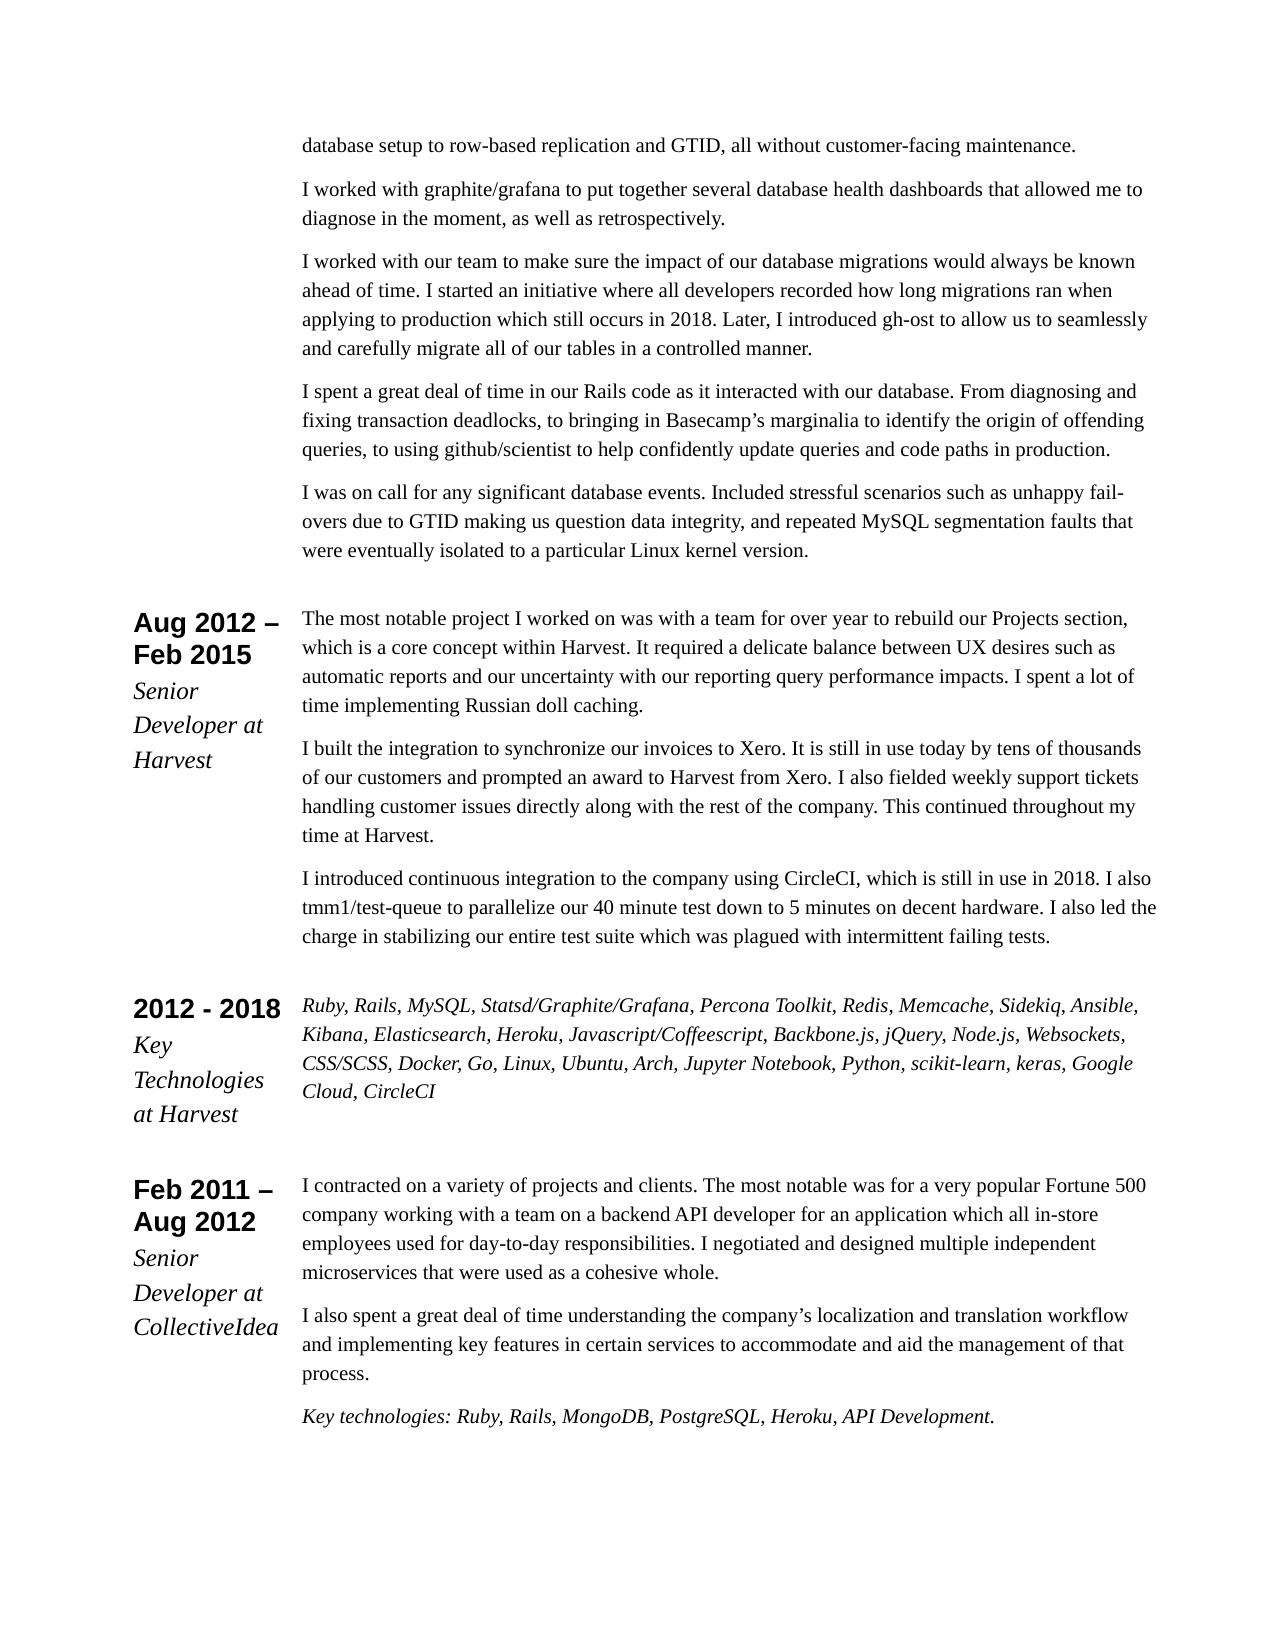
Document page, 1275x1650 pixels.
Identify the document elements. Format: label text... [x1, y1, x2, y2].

table_cell The most notable project I worked on was with a team for over year to rebuild our Projects section, which is a core concept within Harvest. It required a delicate balance between UX desires such as automatic reports and our uncertainty with our reporting query performance impacts. I spent a lot of time implementing Russian doll caching. I built the integration to synchronize our invoices to Xero. It is still in use today by tens of thousands of our customers and prompted an award to Harvest from Xero. I also fielded weekly support tickets handling customer issues directly along with the rest of the company. This continued throughout my time at Harvest. I introduced continuous integration to the company using CircleCI, which is still in use in 2018. I also tmm1/test-queue to parallelize our 40 minute test down to 5 minutes on decent hardware. I also led the charge in stabilizing our entire test suite which was plagued with intermittent failing tests. [287, 591, 1158, 978]
table_cell database setup to row-based replication and GTID, all without customer-facing maintenance. I worked with graphite/grafana to put together several database health dashboards that allowed me to diagnose in the moment, as well as retrospectively. I worked with our team to make sure the impact of our database migrations would always be known ahead of time. I started an initiative where all developers recorded how long migrations ran when applying to production which still occurs in 2018. Later, I introduced gh-ost to allow us to seamlessly and carefully migrate all of our tables in a controlled manner. I spent a great deal of time in our Rails code as it interacted with our database. From diagnosing and fixing transaction deadlocks, to bringing in Basecamp’s marginalia to identify the origin of offending queries, to using github/scientist to help confidently update queries and code paths in production. I was on call for any significant database events. Included stressful scenarios such as unhappy fail-overs due to GTID making us question data integrity, and repeated MySQL segmentation faults that were eventually isolated to a particular Linux kernel version. [287, 118, 1158, 591]
table_cell Ruby, Rails, MySQL, Statsd/Graphite/Grafana, Percona Toolkit, Redis, Memcache, Sidekiq, Ansible, Kibana, Elasticsearch, Heroku, Javascript/Coffeescript, Backbone.js, jQuery, Node.js, Websockets, CSS/SCSS, Docker, Go, Linux, Ubuntu, Arch, Jupyter Notebook, Python, scikit-learn, keras, Google Cloud, CircleCI [287, 978, 1158, 1158]
table_cell Feb 2011 – Aug 2012 Senior Developer at CollectiveIdea [118, 1158, 287, 1502]
table_cell 2012 - 2018 Key Technologies at Harvest [118, 978, 287, 1158]
table_cell Aug 2012 – Feb 2015 Senior Developer at Harvest [118, 591, 287, 978]
table_cell [118, 118, 287, 591]
table_cell I contracted on a variety of projects and clients. The most notable was for a very popular Fortune 500 company working with a team on a backend API developer for an application which all in-store employees used for day-to-day responsibilities. I negotiated and designed multiple independent microservices that were used as a cohesive whole. I also spent a great deal of time understanding the company’s localization and translation workflow and implementing key features in certain services to accommodate and aid the management of that process. Key technologies: Ruby, Rails, MongoDB, PostgreSQL, Heroku, API Development. [287, 1158, 1158, 1502]
